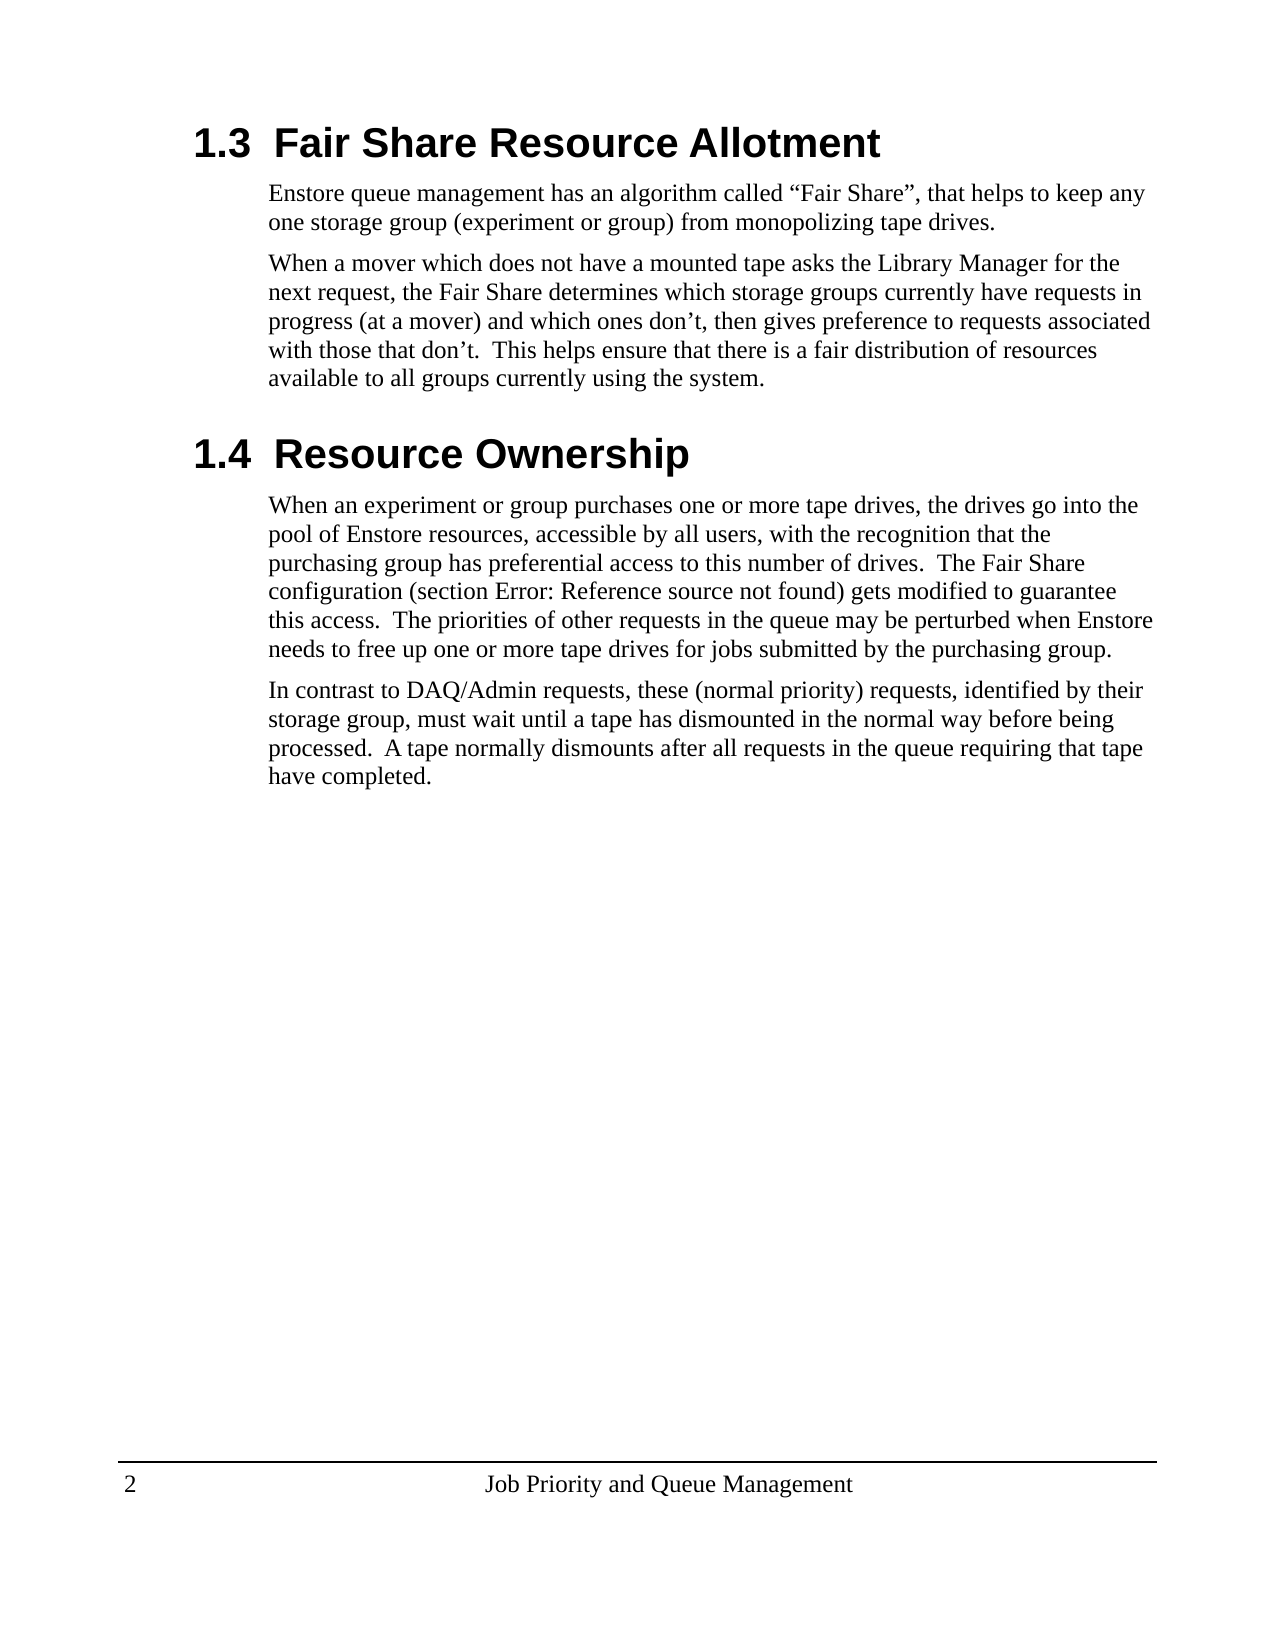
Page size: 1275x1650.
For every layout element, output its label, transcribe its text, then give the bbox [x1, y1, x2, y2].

text Enstore queue management has an algorithm called “Fair Share”, that helps to keep any one storage group (experiment or group) from monopolizing tape drives. [268, 178, 1157, 236]
subtitle Fair Share Resource Allotment [193, 118, 1157, 166]
text When an experiment or group purchases one or more tape drives, the drives go into the pool of Enstore resources, accessible by all users, with the recognition that the purchasing group has preferential access to this number of drives. The Fair Share configuration (section ) gets modified to guarantee this access. The priorities of other requests in the queue may be perturbed when Enstore needs to free up one or more tape drives for jobs submitted by the purchasing group. [268, 490, 1157, 663]
text When a mover which does not have a mounted tape asks the Library Manager for the next request, the Fair Share determines which storage groups currently have requests in progress (at a mover) and which ones don’t, then gives preference to requests associated with those that don’t. This helps ensure that there is a fair distribution of resources available to all groups currently using the system. [268, 248, 1157, 392]
text In contrast to DAQ/Admin requests, these (normal priority) requests, identified by their storage group, must wait until a tape has dismounted in the normal way before being processed. A tape normally dismounts after all requests in the queue requiring that tape have completed. [268, 675, 1157, 790]
subtitle Resource Ownership [193, 430, 1157, 478]
